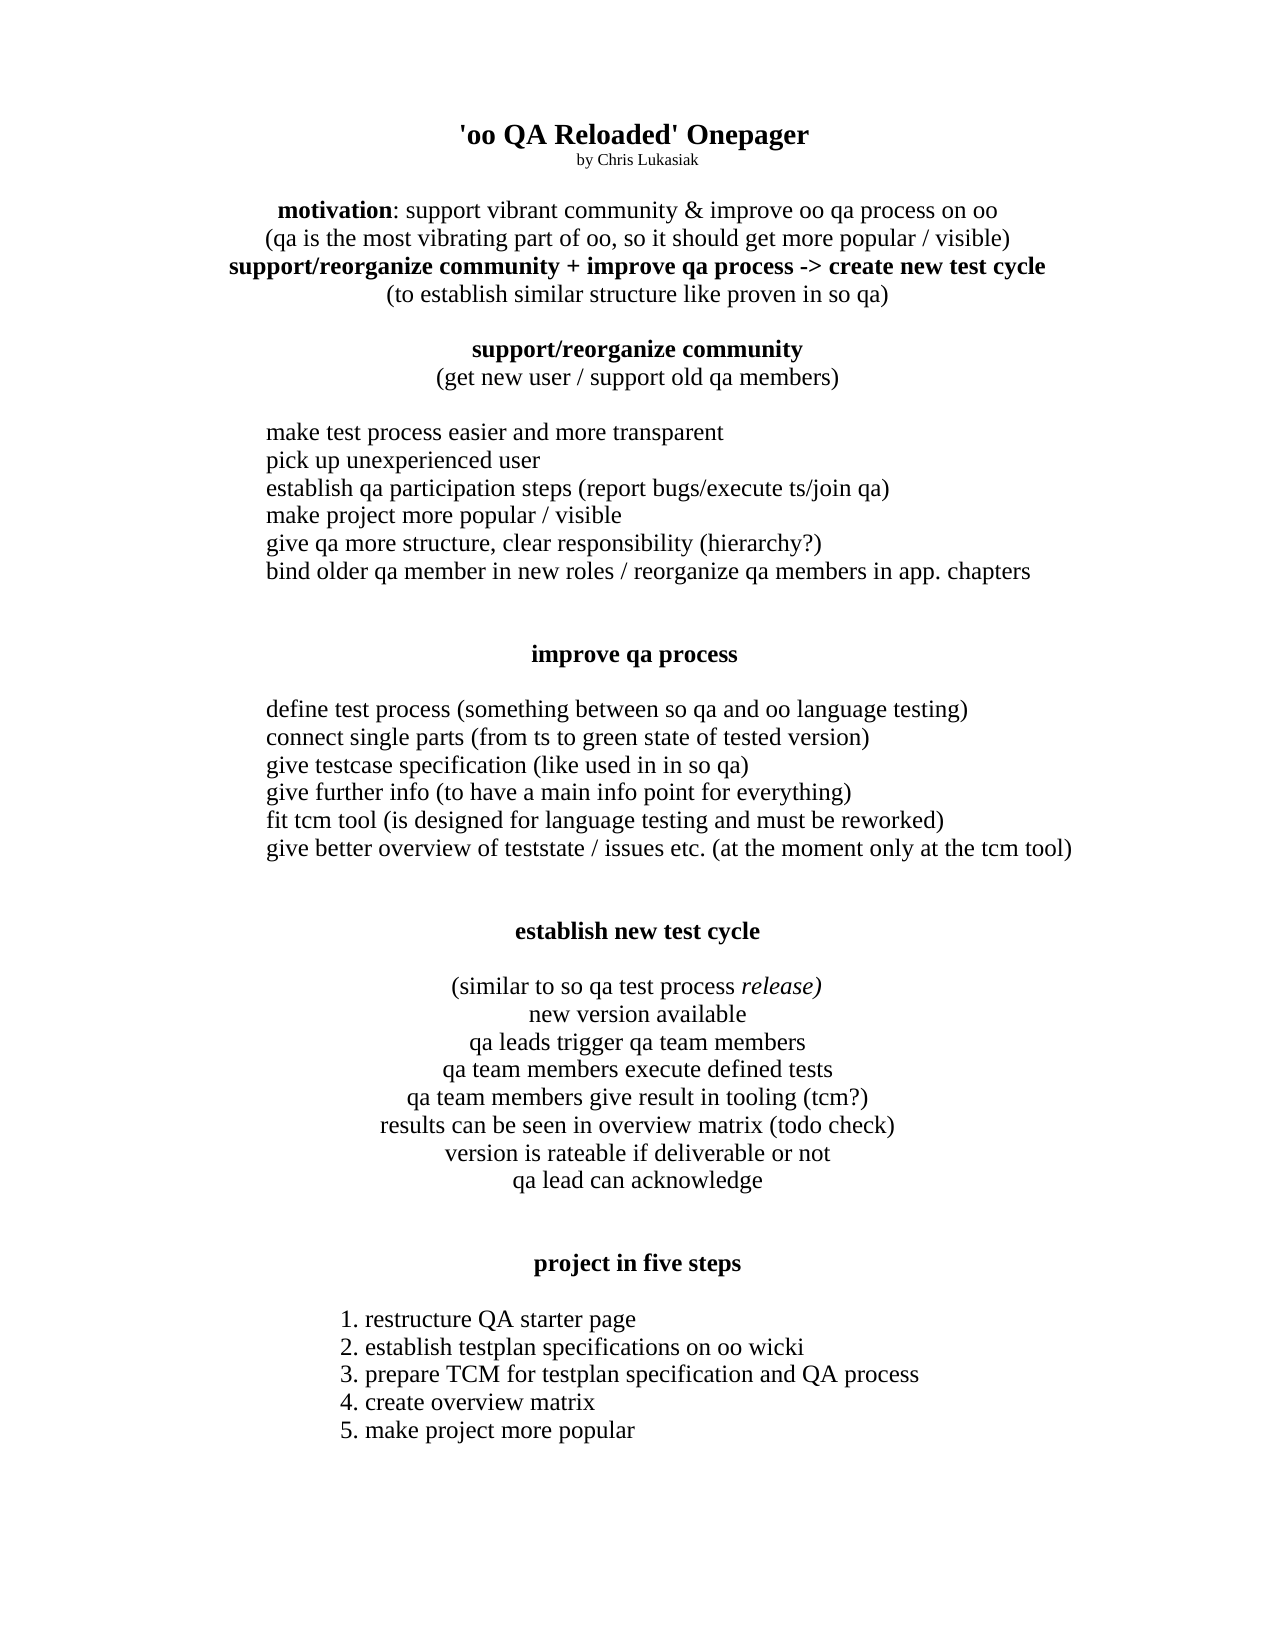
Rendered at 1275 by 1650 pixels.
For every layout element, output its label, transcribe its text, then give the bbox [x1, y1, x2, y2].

text give qa more structure, clear responsibility (hierarchy?) [118, 529, 1157, 557]
text qa team members execute defined tests [118, 1056, 1157, 1083]
text motivation: support vibrant community & improve oo qa process on oo [118, 197, 1157, 224]
text 3. prepare TCM for testplan specification and QA process [118, 1360, 1157, 1388]
text give better overview of teststate / issues etc. (at the moment only at the tcm tool) [118, 834, 1157, 862]
text bind older qa member in new roles / reorganize qa members in app. chapters [118, 557, 1157, 584]
text 5. make project more popular [118, 1416, 1157, 1443]
text version is rateable if deliverable or not [118, 1139, 1157, 1166]
text (get new user / support old qa members) [118, 363, 1157, 391]
text results can be seen in overview matrix (todo check) [118, 1111, 1157, 1139]
text 2. establish testplan specifications on oo wicki [118, 1333, 1157, 1360]
text connect single parts (from ts to green state of tested version) [118, 723, 1157, 751]
text qa lead can acknowledge [118, 1166, 1157, 1194]
text pick up unexperienced user [118, 446, 1157, 474]
text give further info (to have a main info point for everything) [118, 778, 1157, 806]
text 'oo QA Reloaded' Onepager [118, 118, 1157, 150]
text give testcase specification (like used in in so qa) [118, 751, 1157, 778]
text (qa is the most vibrating part of oo, so it should get more popular / visible) [118, 224, 1157, 252]
text qa leads trigger qa team members [118, 1028, 1157, 1056]
text establish new test cycle [118, 917, 1157, 945]
text make test process easier and more transparent [118, 418, 1157, 446]
text project in five steps [118, 1249, 1157, 1277]
text improve qa process [118, 640, 1157, 668]
text support/reorganize community + improve qa process -> create new test cycle [118, 252, 1157, 280]
text (similar to so qa test process release) [118, 972, 1157, 1000]
text new version available [118, 1000, 1157, 1028]
text 4. create overview matrix [118, 1388, 1157, 1416]
text establish qa participation steps (report bugs/execute ts/join qa) [118, 474, 1157, 501]
text qa team members give result in tooling (tcm?) [118, 1083, 1157, 1111]
text fit tcm tool (is designed for language testing and must be reworked) [118, 806, 1157, 834]
text make project more popular / visible [118, 501, 1157, 529]
text (to establish similar structure like proven in so qa) [118, 280, 1157, 307]
text by Chris Lukasiak [118, 150, 1157, 169]
text define test process (something between so qa and oo language testing) [118, 695, 1157, 723]
text 1. restructure QA starter page [118, 1305, 1157, 1333]
text support/reorganize community [118, 335, 1157, 363]
